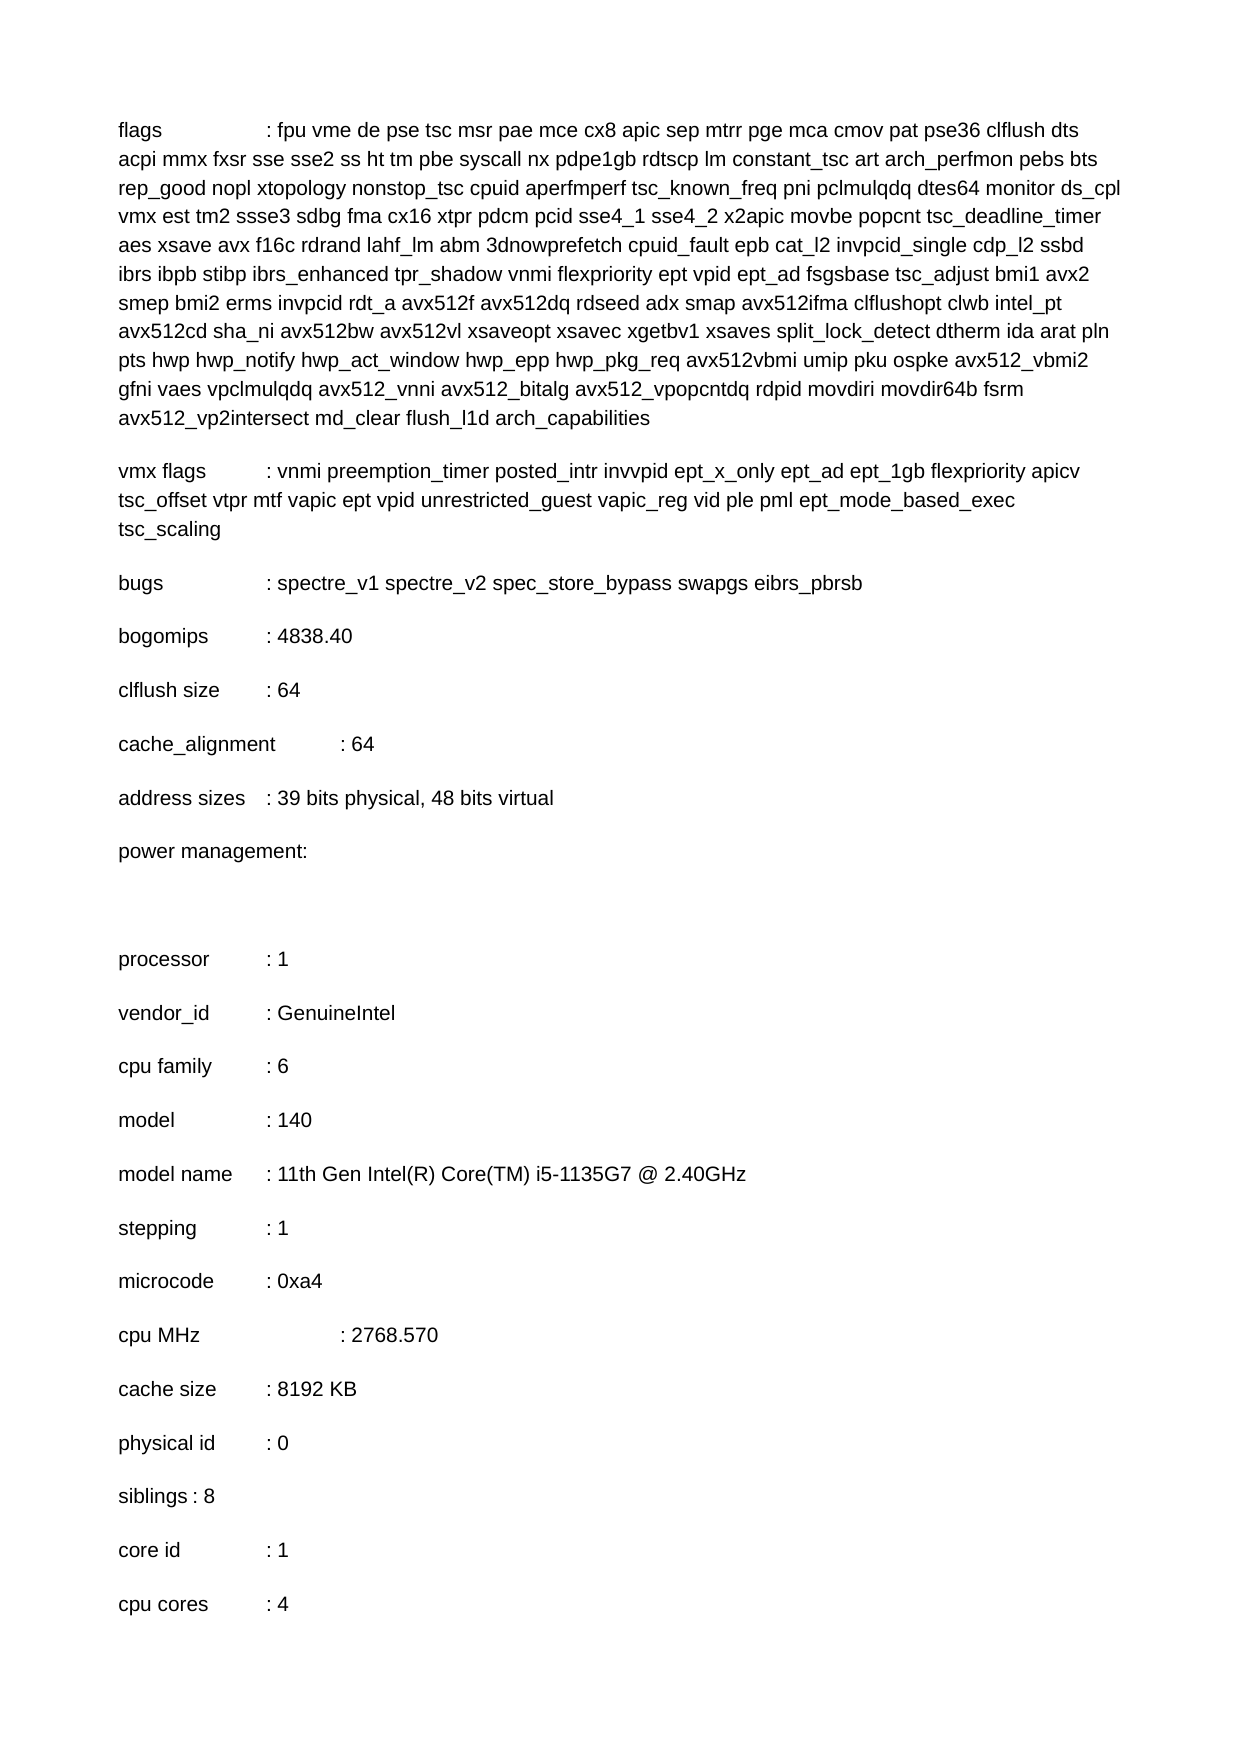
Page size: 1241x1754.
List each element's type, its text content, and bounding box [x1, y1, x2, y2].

text clflush size : 64 [118, 678, 1122, 702]
text core id : 1 [118, 1538, 1122, 1562]
text bogomips : 4838.40 [118, 624, 1122, 648]
text stepping : 1 [118, 1216, 1122, 1239]
text cache size : 8192 KB [118, 1377, 1122, 1401]
text power management: [118, 839, 1122, 863]
text address sizes : 39 bits physical, 48 bits virtual [118, 786, 1122, 809]
text model name : 11th Gen Intel(R) Core(TM) i5-1135G7 @ 2.40GHz [118, 1162, 1122, 1186]
text physical id : 0 [118, 1431, 1122, 1454]
text flags : fpu vme de pse tsc msr pae mce cx8 apic sep mtrr pge mca cmov pat pse36 clflush dts acpi mmx fxsr sse sse2 ss ht tm pbe syscall nx pdpe1gb rdtscp lm constant_tsc art arch_perfmon pebs bts rep_good nopl xtopology nonstop_tsc cpuid aperfmperf tsc_known_freq pni pclmulqdq dtes64 monitor ds_cpl vmx est tm2 ssse3 sdbg fma cx16 xtpr pdcm pcid sse4_1 sse4_2 x2apic movbe popcnt tsc_deadline_timer aes xsave avx f16c rdrand lahf_lm abm 3dnowprefetch cpuid_fault epb cat_l2 invpcid_single cdp_l2 ssbd ibrs ibpb stibp ibrs_enhanced tpr_shadow vnmi flexpriority ept vpid ept_ad fsgsbase tsc_adjust bmi1 avx2 smep bmi2 erms invpcid rdt_a avx512f avx512dq rdseed adx smap avx512ifma clflushopt clwb intel_pt avx512cd sha_ni avx512bw avx512vl xsaveopt xsavec xgetbv1 xsaves split_lock_detect dtherm ida arat pln pts hwp hwp_notify hwp_act_window hwp_epp hwp_pkg_req avx512vbmi umip pku ospke avx512_vbmi2 gfni vaes vpclmulqdq avx512_vnni avx512_bitalg avx512_vpopcntdq rdpid movdiri movdir64b fsrm avx512_vp2intersect md_clear flush_l1d arch_capabilities [118, 118, 1122, 429]
text model : 140 [118, 1108, 1122, 1132]
text siblings : 8 [118, 1484, 1122, 1508]
text cpu cores : 4 [118, 1592, 1122, 1616]
text processor : 1 [118, 947, 1122, 971]
text cpu family : 6 [118, 1054, 1122, 1078]
text cache_alignment : 64 [118, 732, 1122, 756]
text vmx flags : vnmi preemption_timer posted_intr invvpid ept_x_only ept_ad ept_1gb flexpriority apicv tsc_offset vtpr mtf vapic ept vpid unrestricted_guest vapic_reg vid ple pml ept_mode_based_exec tsc_scaling [118, 459, 1122, 541]
text microcode : 0xa4 [118, 1269, 1122, 1293]
text vendor_id : GenuineIntel [118, 1001, 1122, 1024]
text bugs : spectre_v1 spectre_v2 spec_store_bypass swapgs eibrs_pbrsb [118, 571, 1122, 594]
text cpu MHz : 2768.570 [118, 1323, 1122, 1347]
